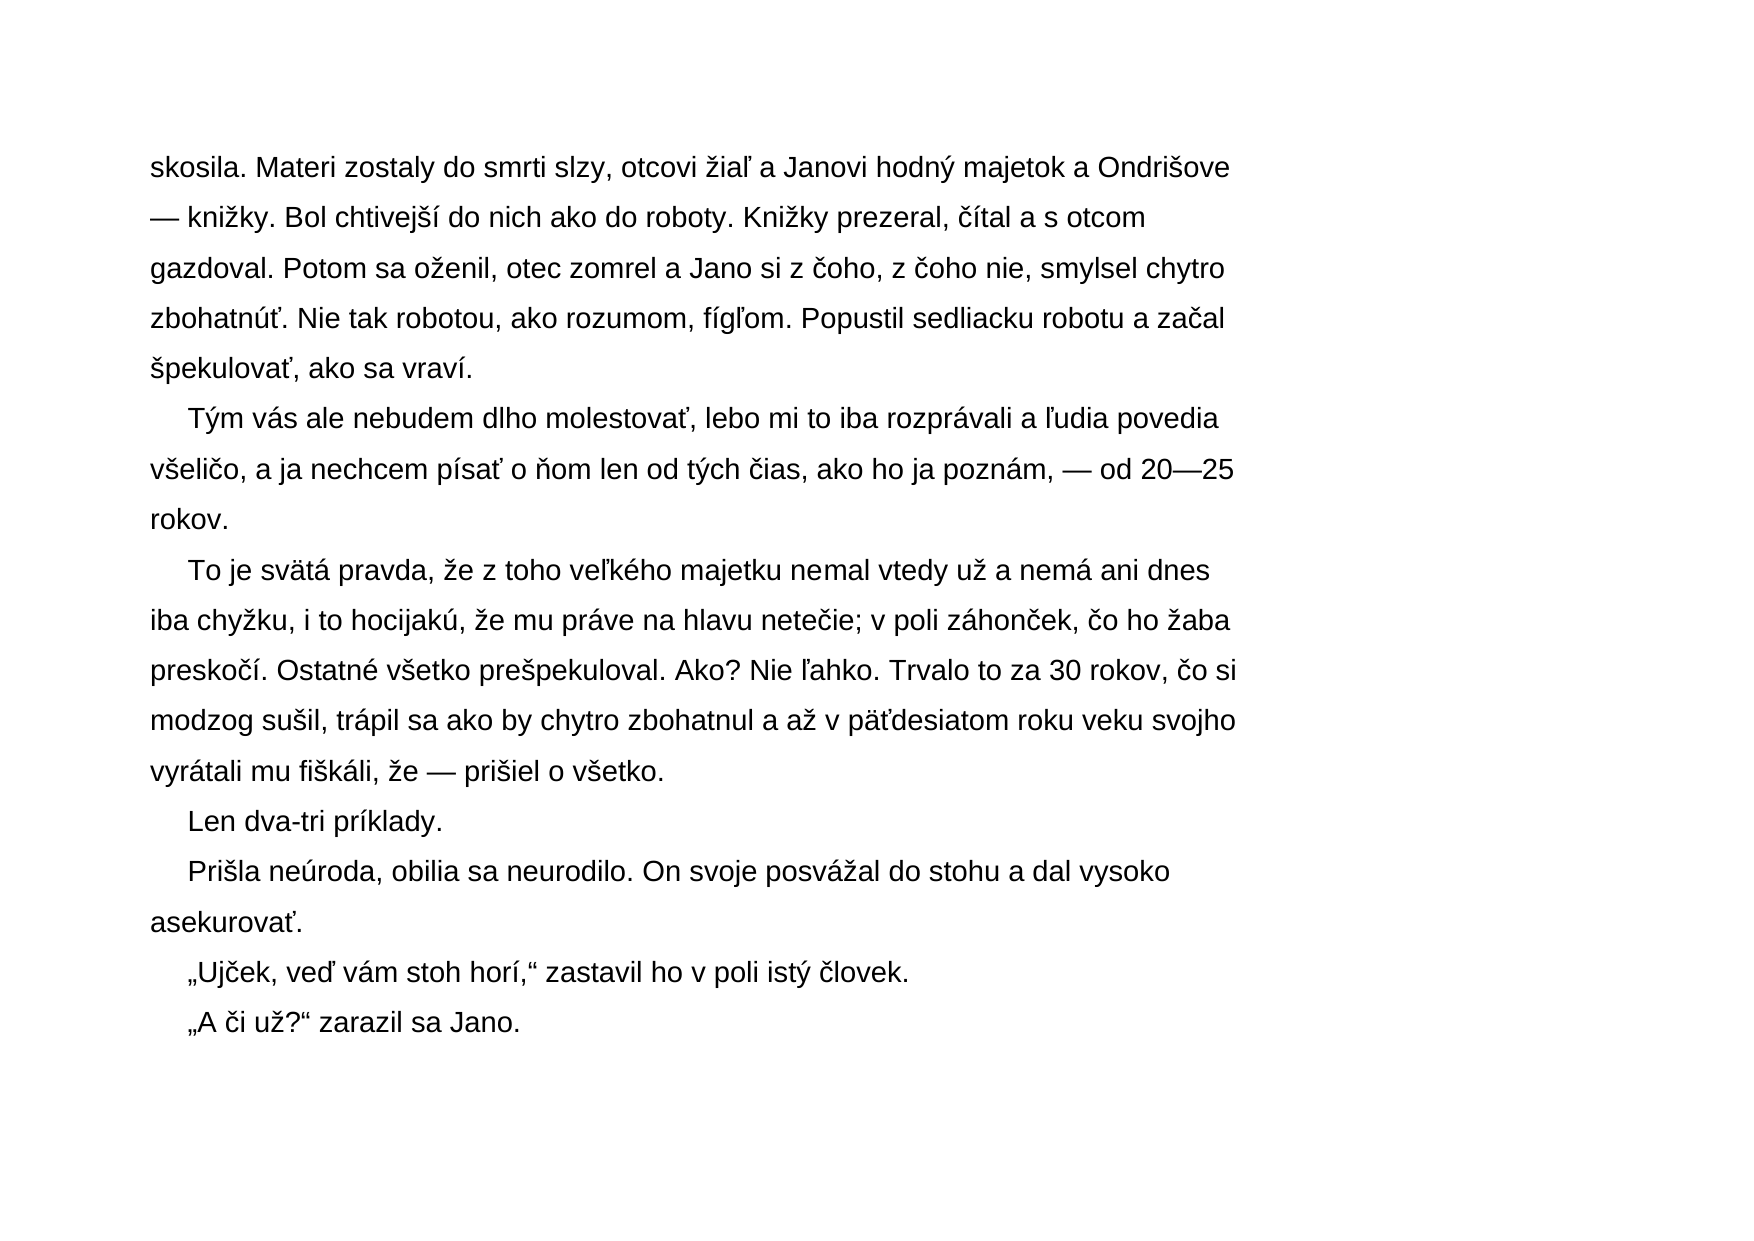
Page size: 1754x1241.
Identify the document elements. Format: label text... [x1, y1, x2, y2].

text skosila. Materi zostaly do smrti slzy, otcovi žiaľ a Janovi hodný majetok a Ondrišove — knižky. Bol chtivejší do nich ako do roboty. Knižky prezeral, čítal a s otcom gazdoval. Potom sa oženil, otec zomrel a Jano si z čoho, z čoho nie, smylsel chytro zbohatnúť. Nie tak robotou, ako rozumom, fígľom. Popustil sedliacku robotu a začal špekulovať, ako sa vraví. [150, 150, 1242, 385]
text Tým vás ale nebudem dlho molestovať, lebo mi to iba rozprávali a ľudia povedia všeličo, a ja nechcem písať o ňom len od tých čias, ako ho ja poznám, — od 20—25 rokov. [150, 402, 1242, 536]
text To je svätá pravda, že z toho veľkého majetku ne­mal vtedy už a nemá ani dnes iba chyžku, i to hoci­jakú, že mu práve na hlavu netečie; v poli záhonček, čo ho žaba preskočí. Ostatné všetko prešpekuloval. Ako? Nie ľahko. Trvalo to za 30 rokov, čo si modzog sušil, trápil sa ako by chytro zbohatnul a až v päťdesiatom roku veku svojho vyrátali mu fiškáli, že — prišiel o všetko. [150, 552, 1242, 787]
text „A či už?“ zarazil sa Jano. [150, 1005, 1242, 1039]
text Len dva-tri príklady. [150, 804, 1242, 838]
text Prišla neúroda, obilia sa neurodilo. On svoje posvážal do stohu a dal vysoko asekurovať. [150, 854, 1242, 938]
text „Ujček, veď vám stoh horí,“ zastavil ho v poli istý človek. [150, 955, 1242, 988]
